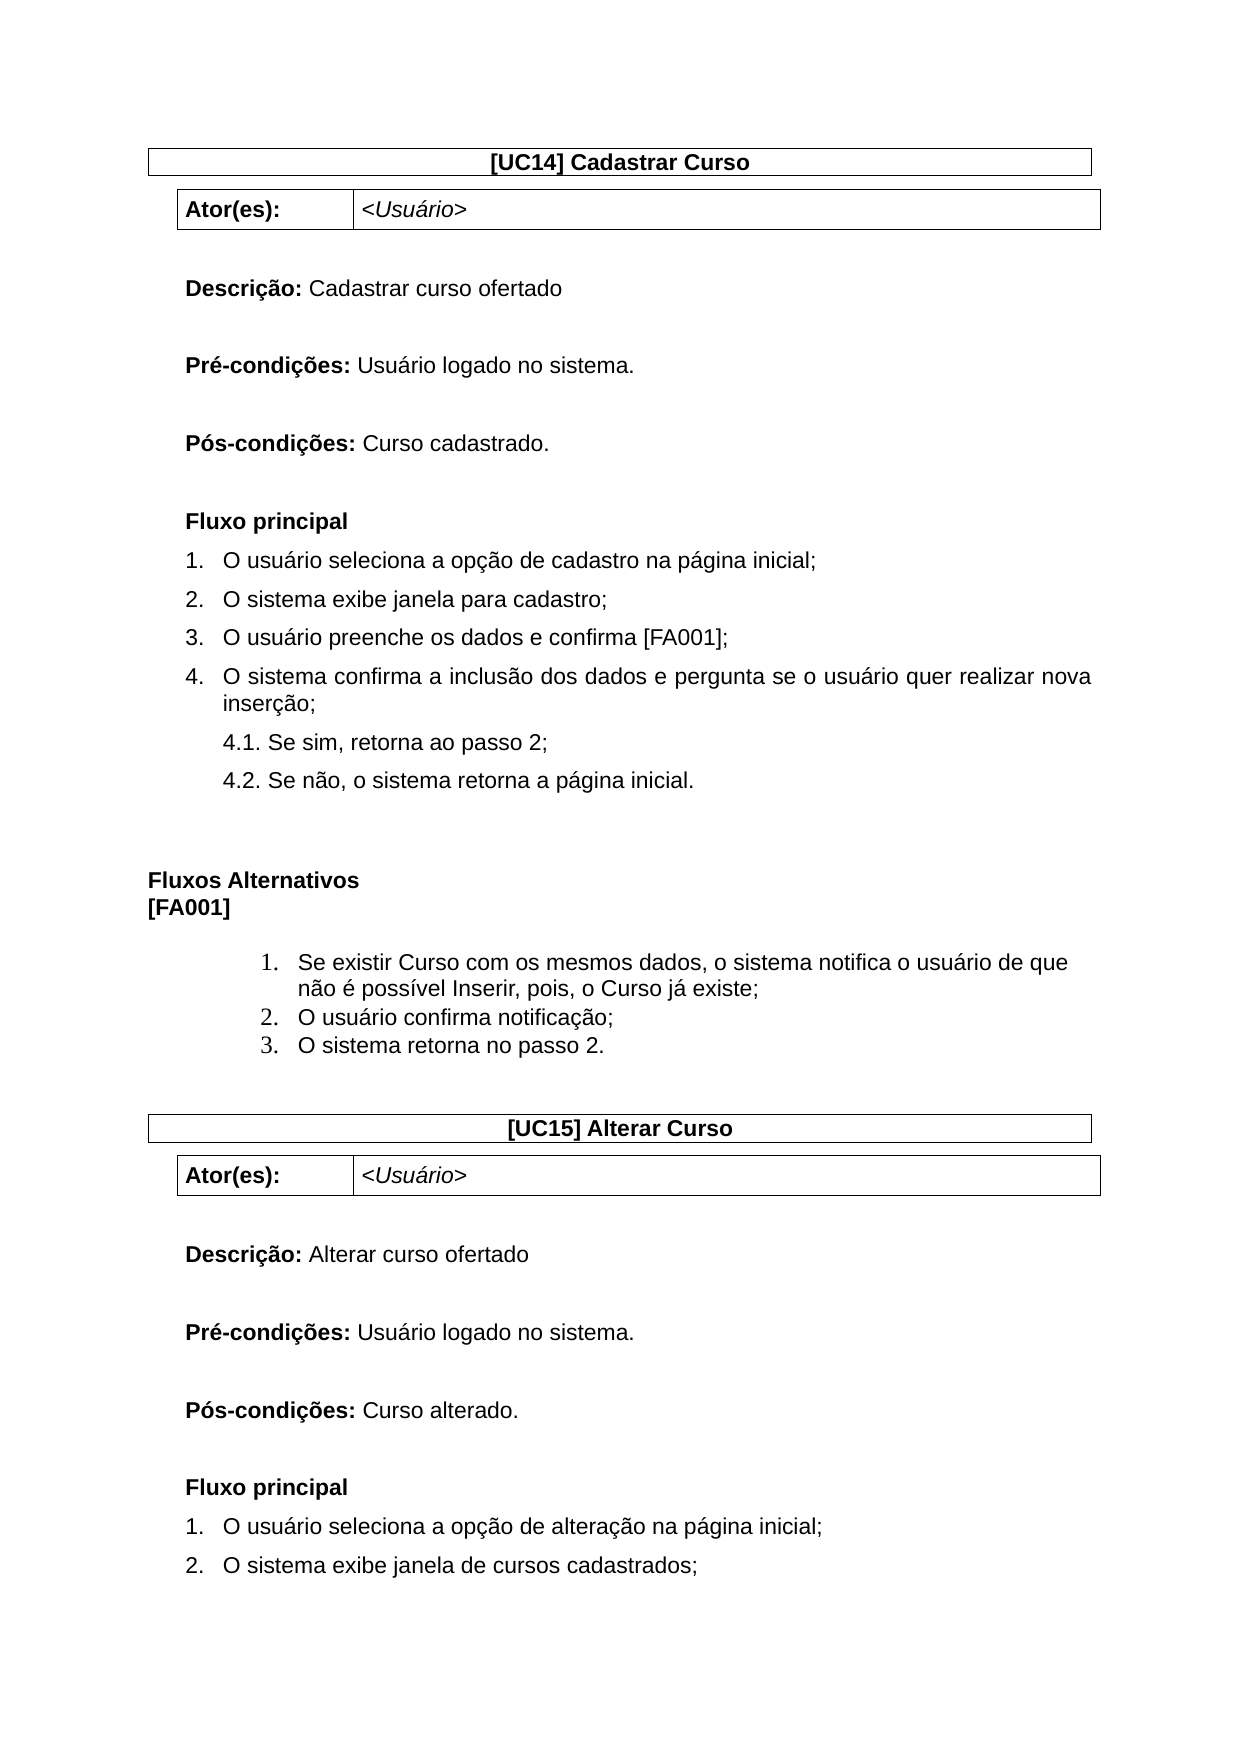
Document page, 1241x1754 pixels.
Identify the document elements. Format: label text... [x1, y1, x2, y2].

text Fluxo principal [185, 1474, 1092, 1501]
text Pós-condições: Curso cadastrado. [185, 430, 1092, 456]
text [UC15] Alterar Curso [149, 1115, 1091, 1142]
table_header Ator(es): [178, 1156, 353, 1195]
list O sistema exibe janela de cursos cadastrados; [185, 1552, 1092, 1578]
text Pós-condições: Curso alterado. [185, 1397, 1092, 1423]
text Fluxos Alternativos [148, 867, 1092, 894]
list O usuário preenche os dados e confirma [FA001]; [185, 624, 1092, 651]
list Se existir Curso com os mesmos dados, o sistema notifica o usuário de que não é possível Inserir, pois, o Curso já existe; [260, 947, 1092, 1002]
list O usuário confirma notificação; [260, 1002, 1092, 1030]
text [UC14] Cadastrar Curso [149, 149, 1091, 175]
text Descrição: Alterar curso ofertado [185, 1241, 1092, 1268]
text Descrição: Cadastrar curso ofertado [185, 275, 1092, 301]
list O usuário seleciona a opção de cadastro na página inicial; [185, 547, 1092, 573]
list Se não, o sistema retorna a página inicial. [223, 767, 1092, 794]
list O usuário seleciona a opção de alteração na página inicial; [185, 1513, 1092, 1539]
text Pré-condições: Usuário logado no sistema. [185, 352, 1092, 379]
list O sistema retorna no passo 2. [260, 1030, 1092, 1059]
table_header <Usuário> [354, 1156, 1100, 1195]
list Se sim, retorna ao passo 2; [223, 728, 1092, 755]
text [FA001] [148, 894, 1092, 920]
list O sistema confirma a inclusão dos dados e pergunta se o usuário quer realizar nova inserção; [185, 663, 1092, 716]
text Fluxo principal [185, 508, 1092, 534]
text Pré-condições: Usuário logado no sistema. [185, 1319, 1092, 1345]
table_header Ator(es): [178, 190, 353, 228]
table_header <Usuário> [354, 190, 1100, 228]
list O sistema exibe janela para cadastro; [185, 586, 1092, 612]
